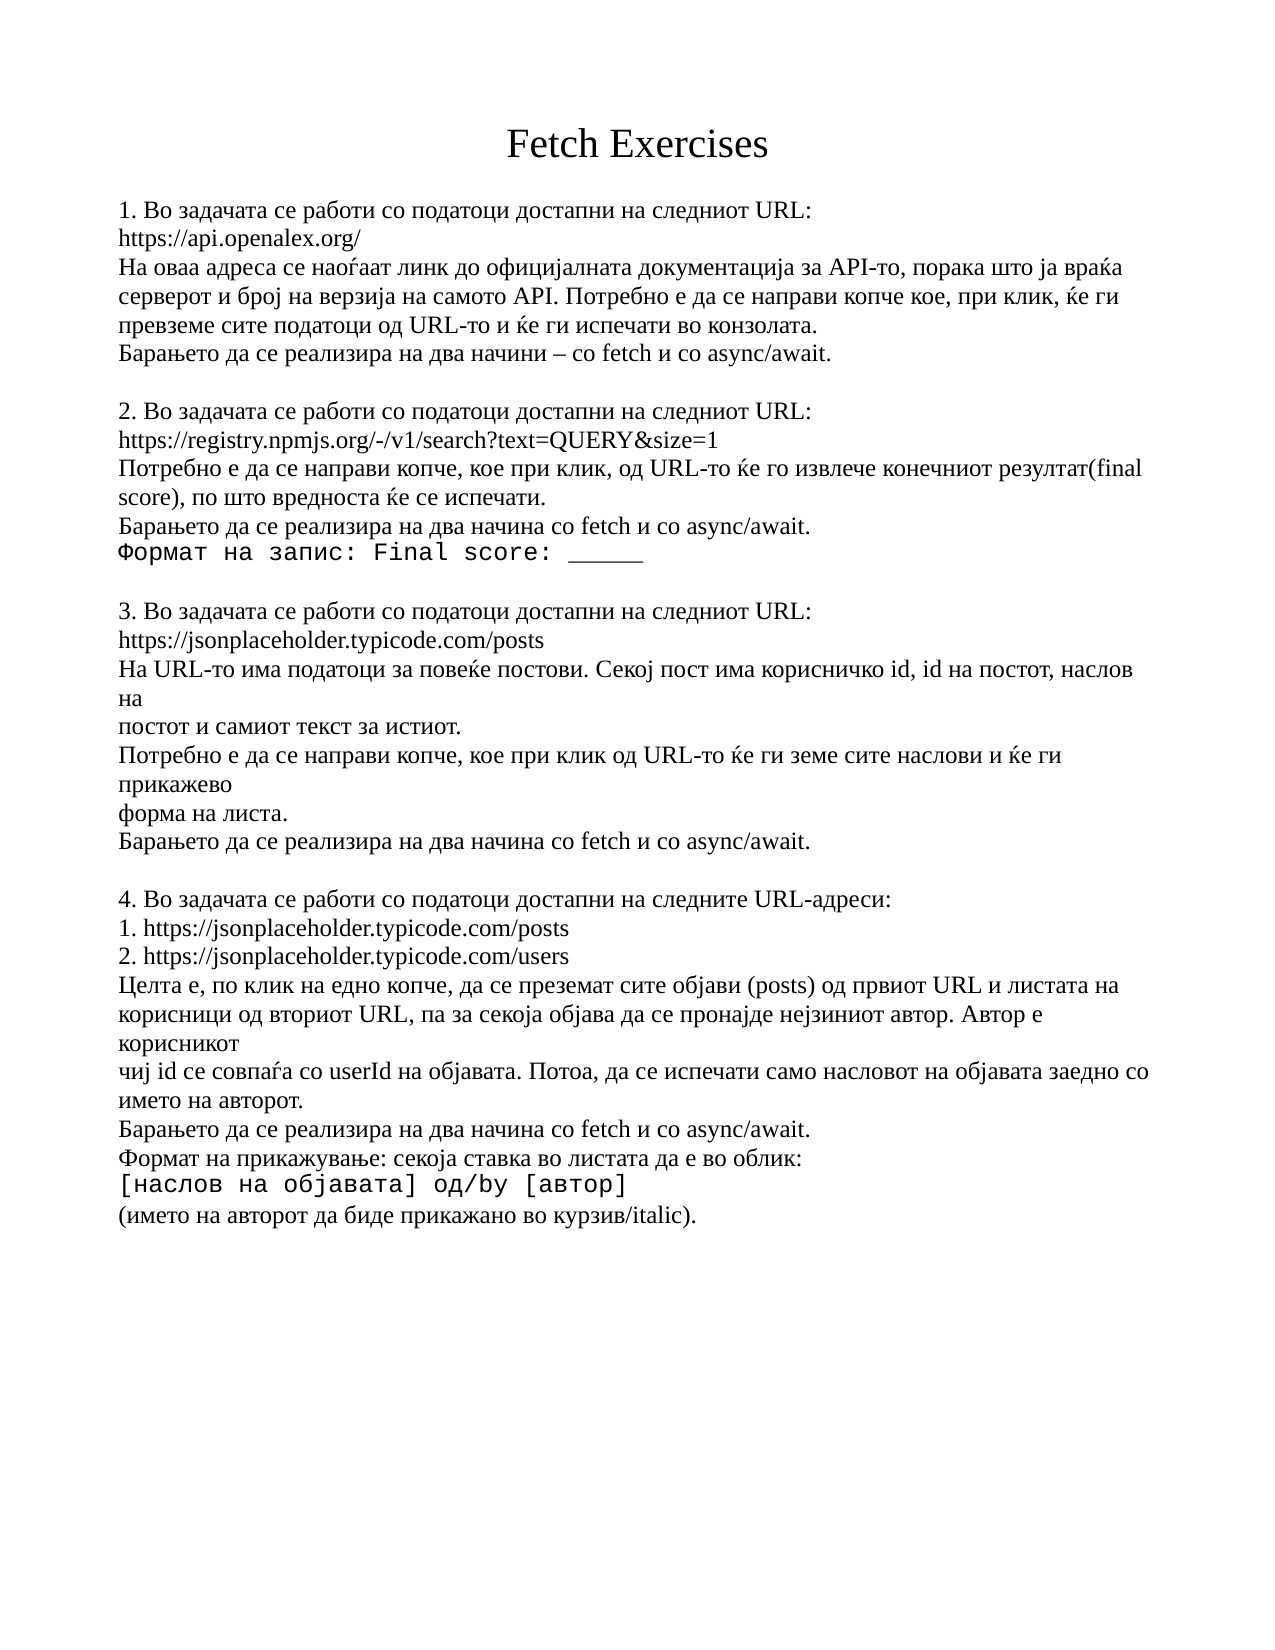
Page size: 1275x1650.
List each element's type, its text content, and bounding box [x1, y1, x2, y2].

text https://registry.npmjs.org/-/v1/search?text=QUERY&size=1 [118, 425, 1157, 453]
text Потребно е да се направи копче, кое при клик, од URL-то ќе го извлече конечниот резултат(final [118, 453, 1157, 482]
text Барањето да се реализира на два начина со fetch и со async/await. [118, 1114, 1157, 1143]
text Барањето да се реализира на два начини – со fetch и со async/await. [118, 338, 1157, 367]
text Формат на запис: Final score: _____ [118, 540, 1157, 568]
text 2. Во задачата се работи со податоци достапни на следниот URL: [118, 396, 1157, 425]
text серверот и број на верзија на самото API. Потребно е да се направи копче кое, при клик, ќе ги [118, 281, 1157, 310]
text превземе сите податоци од URL-то и ќе ги испечати во конзолата. [118, 310, 1157, 338]
text постот и самиот текст за истиот. [118, 711, 1157, 740]
text Fetch Exercises [118, 118, 1157, 166]
text На URL-то има податоци за повеќе постови. Секој пост има корисничко id, id на постот, наслов на [118, 654, 1157, 711]
text 4. Во задачата се работи со податоци достапни на следните URL-адреси: [118, 884, 1157, 913]
text Барањето да се реализира на два начина со fetch и со async/await. [118, 511, 1157, 540]
text 2. https://jsonplaceholder.typicode.com/users [118, 941, 1157, 970]
text [наслов на објавата] од/by [автор] [118, 1171, 1157, 1200]
text форма на листа. [118, 798, 1157, 826]
text чиј id се совпаѓа со userId на објавата. Потоа, да се испечати само насловот на објавата заедно со [118, 1056, 1157, 1085]
text името на авторот. [118, 1085, 1157, 1114]
text 1. https://jsonplaceholder.typicode.com/posts [118, 913, 1157, 941]
text 1. Во задачата се работи со податоци достапни на следниот URL: [118, 195, 1157, 223]
text Барањето да се реализира на два начина со fetch и со async/await. [118, 826, 1157, 855]
text (името на авторот да биде прикажано во курзив/italic). [118, 1200, 1157, 1228]
text score), по што вредноста ќе се испечати. [118, 482, 1157, 511]
text https://jsonplaceholder.typicode.com/posts [118, 625, 1157, 654]
text https://api.openalex.org/ [118, 223, 1157, 252]
text 3. Во задачата се работи со податоци достапни на следниот URL: [118, 596, 1157, 625]
text Формат на прикажување: секоја ставка во листата да е во облик: [118, 1143, 1157, 1171]
text На оваа адреса се наоѓаат линк до официјалната документација за API-то, порака што ја враќа [118, 252, 1157, 281]
text корисници од вториот URL, па за секоја објава да се пронајде нејзиниот автор. Автор е корисникот [118, 999, 1157, 1056]
text Потребно е да се направи копче, кое при клик од URL-то ќе ги земе сите наслови и ќе ги прикажево [118, 740, 1157, 798]
text Целта е, по клик на едно копче, да се преземат сите објави (posts) од првиот URL и листата на [118, 970, 1157, 999]
